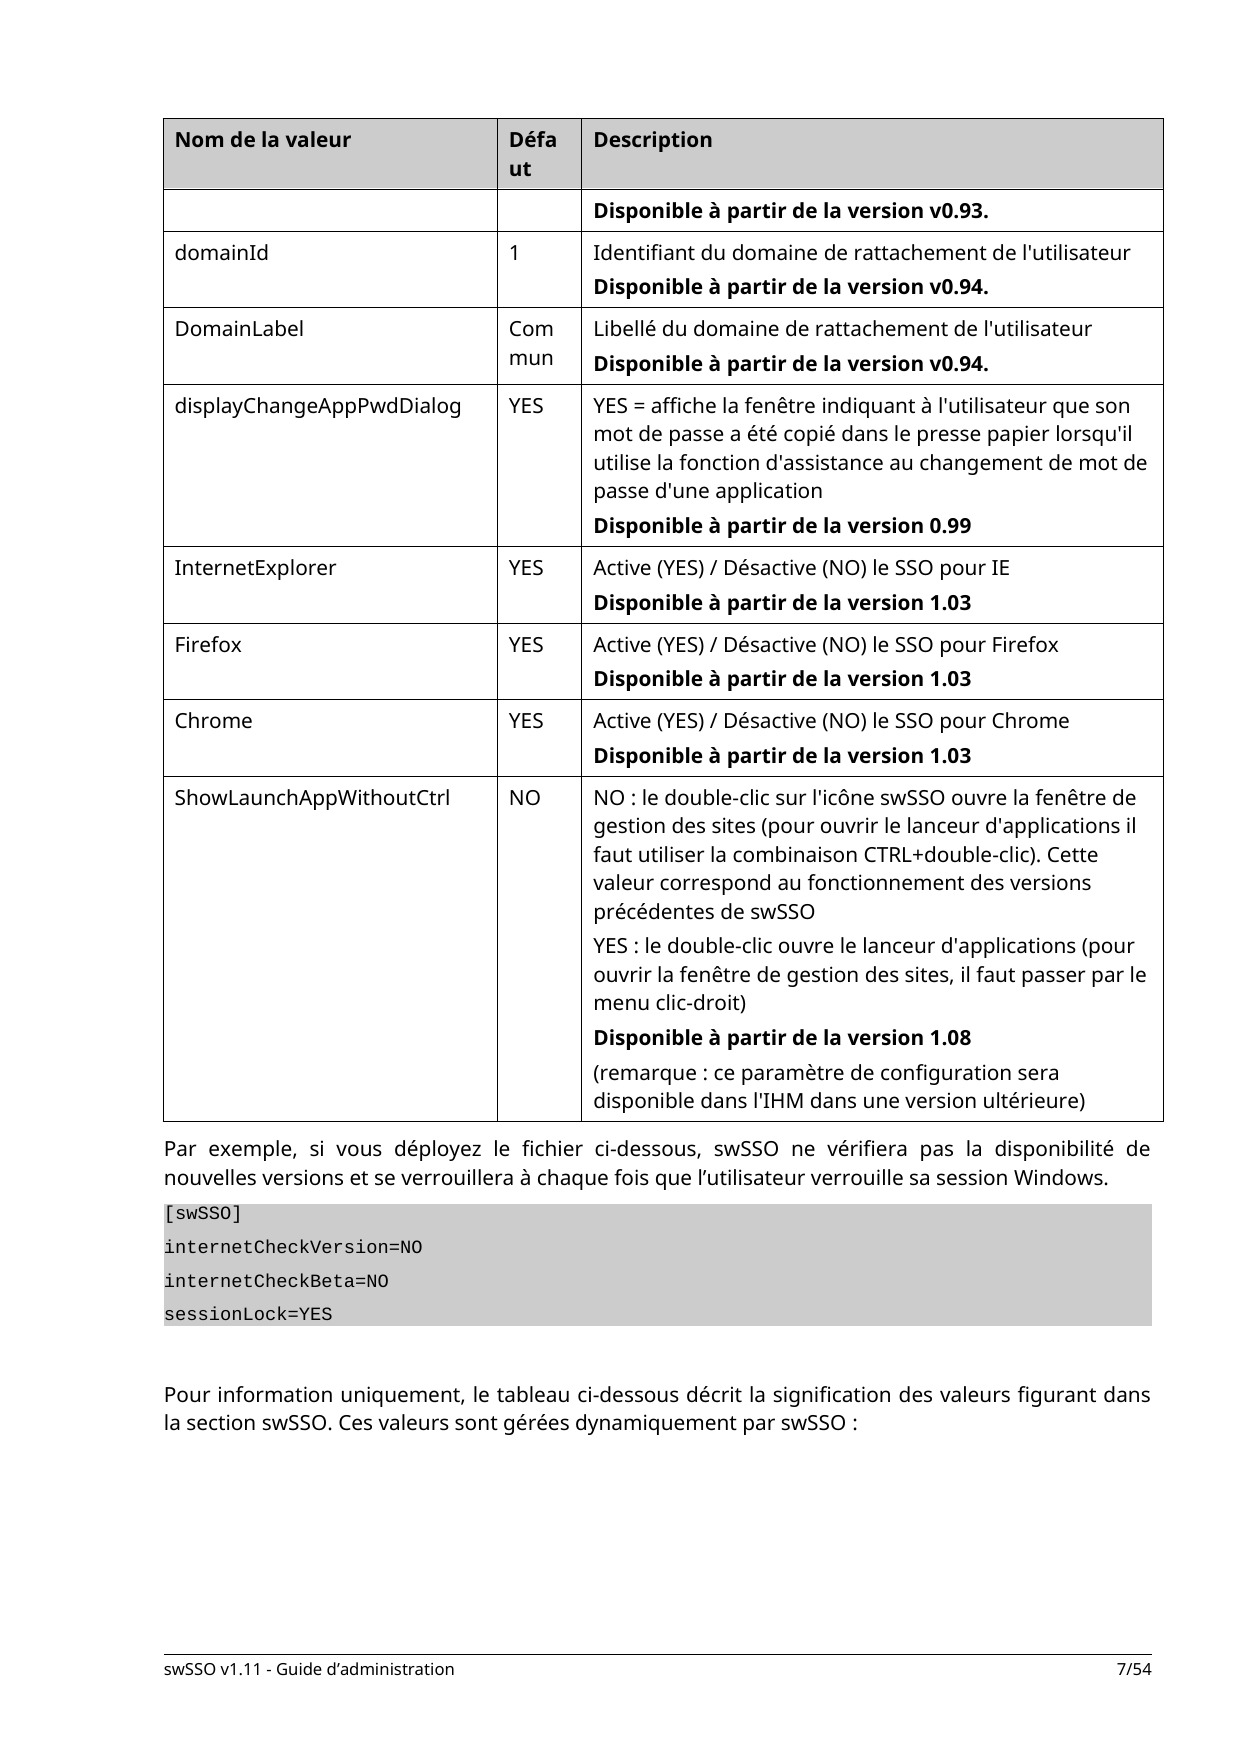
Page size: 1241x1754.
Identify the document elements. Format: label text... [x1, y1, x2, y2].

table_cell Active (YES) / Désactive (NO) le SSO pour Chrome Disponible à partir de la version 1.03 [582, 700, 1163, 776]
table_header Défaut [498, 119, 581, 188]
table_cell Libellé du domaine de rattachement de l'utilisateur Disponible à partir de la version v0.94. [582, 308, 1163, 384]
table_cell Active (YES) / Désactive (NO) le SSO pour Firefox Disponible à partir de la version 1.03 [582, 624, 1163, 699]
table_header Description [582, 119, 1163, 188]
text Pour information uniquement, le tableau ci-dessous décrit la signification des valeurs figurant dans la section swSSO. Ces valeurs sont gérées dynamiquement par swSSO : [164, 1380, 1152, 1437]
table_cell InternetExplorer [164, 547, 497, 622]
text Par exemple, si vous déployez le fichier ci-dessous, swSSO ne vérifiera pas la disponibilité de nouvelles versions et se verrouillera à chaque fois que l’utilisateur verrouille sa session Windows. [164, 1134, 1152, 1191]
table_cell YES [498, 547, 581, 622]
table_cell NO : le double-clic sur l'icône swSSO ouvre la fenêtre de gestion des sites (pour ouvrir le lanceur d'applications il faut utiliser la combinaison CTRL+double-clic). Cette valeur correspond au fonctionnement des versions précédentes de swSSO YES : le double-clic ouvre le lanceur d'applications (pour ouvrir la fenêtre de gestion des sites, il faut passer par le menu clic-droit) Disponible à partir de la version 1.08 (remarque : ce paramètre de configuration sera disponible dans l'IHM dans une version ultérieure) [582, 777, 1163, 1121]
table_cell displayChangeAppPwdDialog [164, 385, 497, 546]
table_cell Commun [498, 308, 581, 384]
table_cell Firefox [164, 624, 497, 699]
table_cell domainId [164, 232, 497, 307]
table_cell [498, 190, 581, 231]
table_cell 1 [498, 232, 581, 307]
table_cell NO [498, 777, 581, 1121]
table_header Nom de la valeur [164, 119, 497, 188]
table_cell YES = affiche la fenêtre indiquant à l'utilisateur que son mot de passe a été copié dans le presse papier lorsqu'il utilise la fonction d'assistance au changement de mot de passe d'une application Disponible à partir de la version 0.99 [582, 385, 1163, 546]
table_cell YES [498, 385, 581, 546]
table_cell YES [498, 700, 581, 776]
table_cell Identifiant du domaine de rattachement de l'utilisateur Disponible à partir de la version v0.94. [582, 232, 1163, 307]
table_cell [164, 190, 497, 231]
table_cell ShowLaunchAppWithoutCtrl [164, 777, 497, 1121]
text internetCheckVersion=NO [164, 1238, 1152, 1259]
text [swSSO] [164, 1204, 1152, 1225]
table_cell DomainLabel [164, 308, 497, 384]
table_cell Disponible à partir de la version v0.93. [582, 190, 1163, 231]
table_cell YES [498, 624, 581, 699]
table_cell Chrome [164, 700, 497, 776]
text internetCheckBeta=NO [164, 1271, 1152, 1293]
table_cell Active (YES) / Désactive (NO) le SSO pour IE Disponible à partir de la version 1.03 [582, 547, 1163, 622]
text sessionLock=YES [164, 1305, 1152, 1326]
